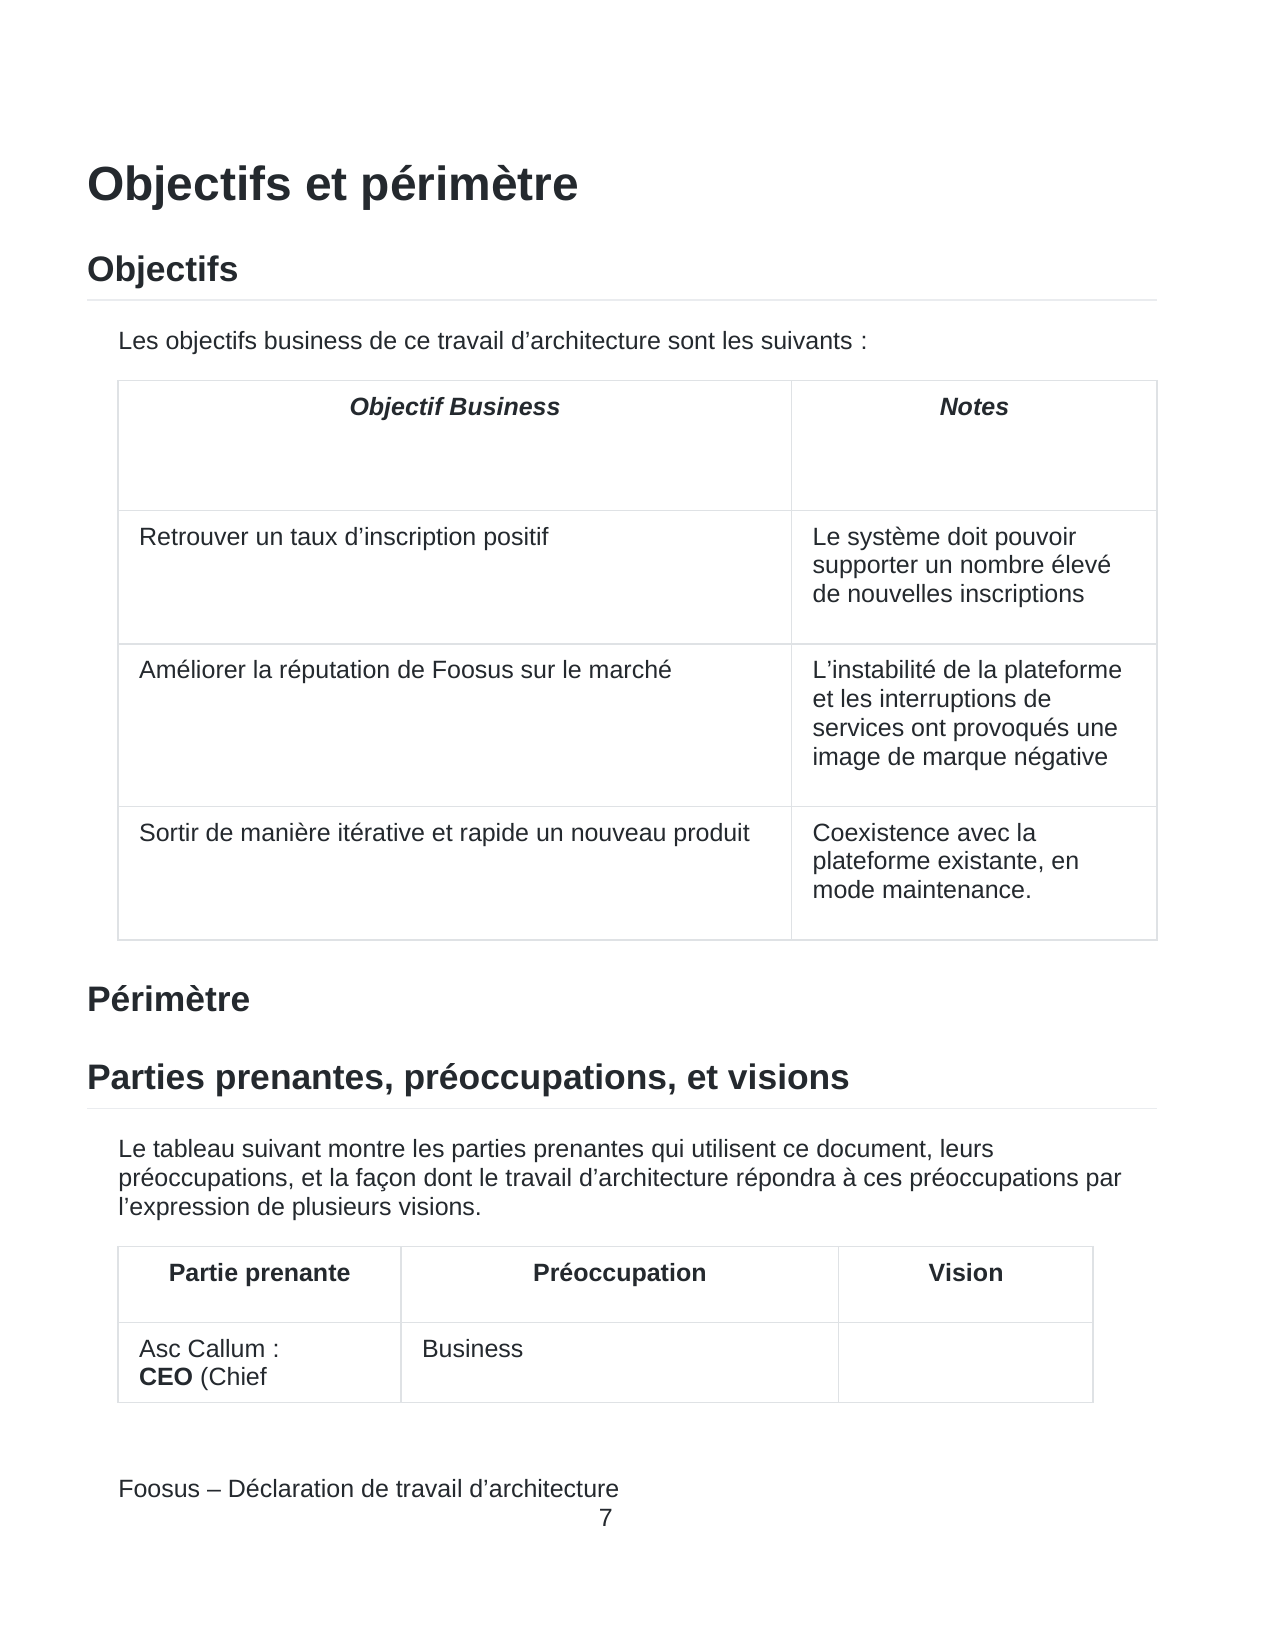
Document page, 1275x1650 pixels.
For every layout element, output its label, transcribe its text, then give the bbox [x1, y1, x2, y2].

table_cell Coexistence avec la plateforme existante, en mode maintenance. [792, 807, 1156, 939]
table_cell Le système doit pouvoir supporter un nombre élevé de nouvelles inscriptions [792, 511, 1156, 643]
table_cell Asc Callum : CEO (Chief [119, 1323, 400, 1402]
table_header Préoccupation [402, 1247, 838, 1322]
table_cell Retrouver un taux d’inscription positif [119, 511, 791, 643]
table_cell L’instabilité de la plateforme et les interruptions de services ont provoqués une image de marque négative [792, 645, 1156, 806]
subtitle Parties prenantes, préoccupations, et visions [87, 1057, 1157, 1108]
table_header Partie prenante [119, 1247, 400, 1322]
subtitle Objectifs [87, 248, 1157, 299]
text Le tableau suivant montre les parties prenantes qui utilisent ce document, leurs préoccupations, et la façon dont le travail d’architecture répondra à ces préoccupations par l’expression de plusieurs visions. [118, 1134, 1157, 1221]
subtitle Périmètre [87, 978, 1157, 1019]
table_cell Améliorer la réputation de Foosus sur le marché [119, 645, 791, 806]
text Les objectifs business de ce travail d’architecture sont les suivants : [118, 326, 1157, 355]
table_header Notes [792, 381, 1156, 509]
table_header Vision [839, 1247, 1092, 1322]
table_header Objectif Business [119, 381, 791, 509]
table_cell [839, 1323, 1092, 1402]
table_cell Sortir de manière itérative et rapide un nouveau produit [119, 807, 791, 939]
subtitle Objectifs et périmètre [87, 156, 1157, 211]
table_cell Business [402, 1323, 838, 1402]
